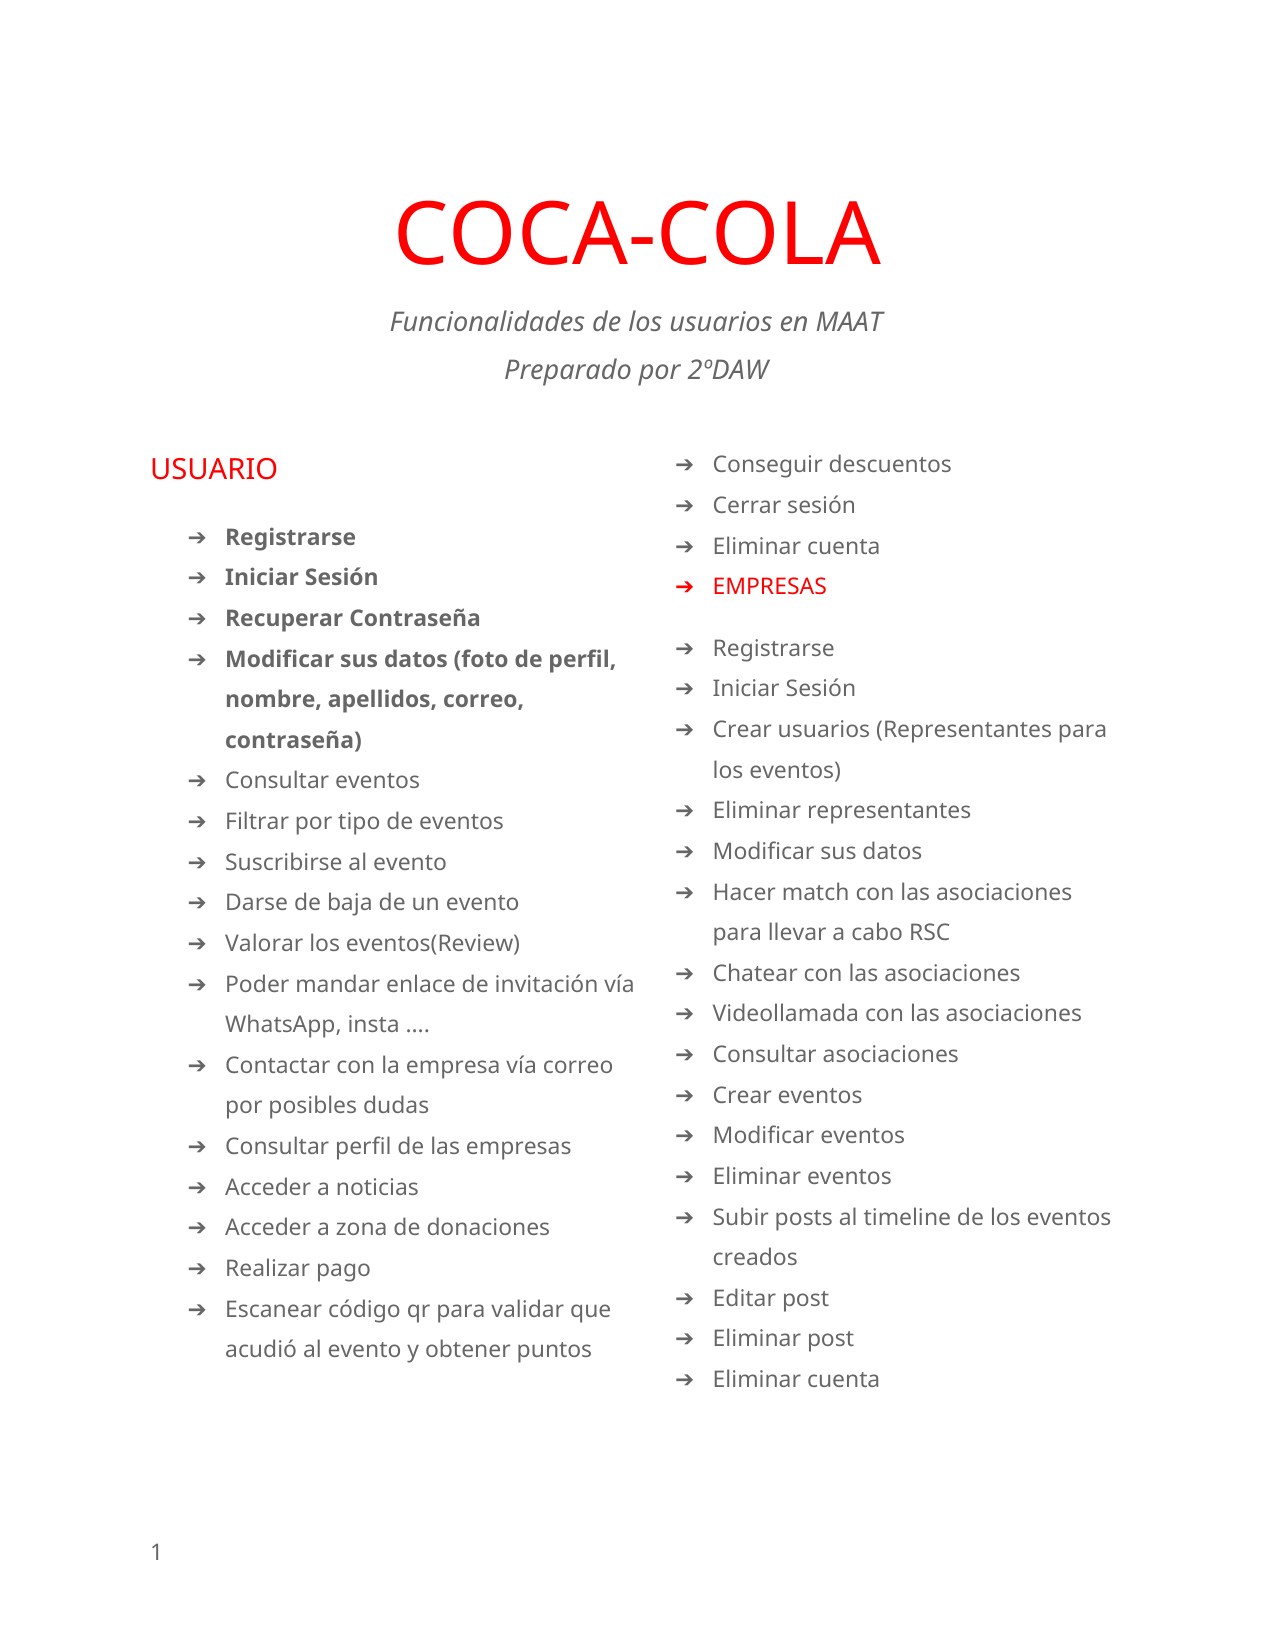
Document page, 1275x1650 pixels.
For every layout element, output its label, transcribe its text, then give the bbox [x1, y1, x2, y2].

list Poder mandar enlace de invitación vía WhatsApp, insta …. [187, 968, 637, 1039]
list Modificar sus datos [675, 835, 1125, 866]
list Recuperar Contraseña [187, 602, 637, 633]
list Suscribirse al evento [187, 846, 637, 877]
list Chatear con las asociaciones [675, 957, 1125, 988]
list Consultar asociaciones [675, 1038, 1125, 1069]
subtitle Preparado por 2ºDAW [150, 350, 1125, 387]
list Videollamada con las asociaciones [675, 997, 1125, 1028]
list Darse de baja de un evento [187, 886, 637, 918]
list Valorar los eventos(Review) [187, 927, 637, 958]
list Eliminar representantes [675, 794, 1125, 825]
list Consultar eventos [187, 764, 637, 796]
list Eliminar cuenta [675, 529, 1125, 561]
list Modificar eventos [675, 1119, 1125, 1150]
list Modificar sus datos (foto de perfil, nombre, apellidos, correo, contraseña) [187, 643, 637, 755]
list Registrarse [187, 521, 637, 552]
list Cerrar sesión [675, 489, 1125, 520]
list Eliminar cuenta [675, 1363, 1125, 1394]
list Acceder a noticias [187, 1171, 637, 1202]
list Editar post [675, 1282, 1125, 1313]
list Registrarse [675, 632, 1125, 663]
list Consultar perfil de las empresas [187, 1130, 637, 1161]
list Acceder a zona de donaciones [187, 1211, 637, 1243]
list Contactar con la empresa vía correo por posibles dudas [187, 1049, 637, 1121]
list Crear usuarios (Representantes para los eventos) [675, 713, 1125, 785]
subtitle Funcionalidades de los usuarios en MAAT [150, 302, 1125, 339]
list Crear eventos [675, 1078, 1125, 1110]
list Escanear código qr para validar que acudió al evento y obtener puntos [187, 1293, 637, 1364]
list Realizar pago [187, 1252, 637, 1283]
title COCA-COLA [150, 171, 1125, 290]
list Hacer match con las asociaciones para llevar a cabo RSC [675, 875, 1125, 947]
list Filtrar por tipo de eventos [187, 805, 637, 836]
list Iniciar Sesión [675, 672, 1125, 703]
list Subir posts al timeline de los eventos creados [675, 1200, 1125, 1272]
list Conseguir descuentos [675, 448, 1125, 479]
list Eliminar post [675, 1322, 1125, 1353]
list EMPRESAS [675, 570, 1125, 601]
list Iniciar Sesión [187, 561, 637, 593]
subtitle USUARIO [150, 448, 637, 488]
list Eliminar eventos [675, 1160, 1125, 1191]
